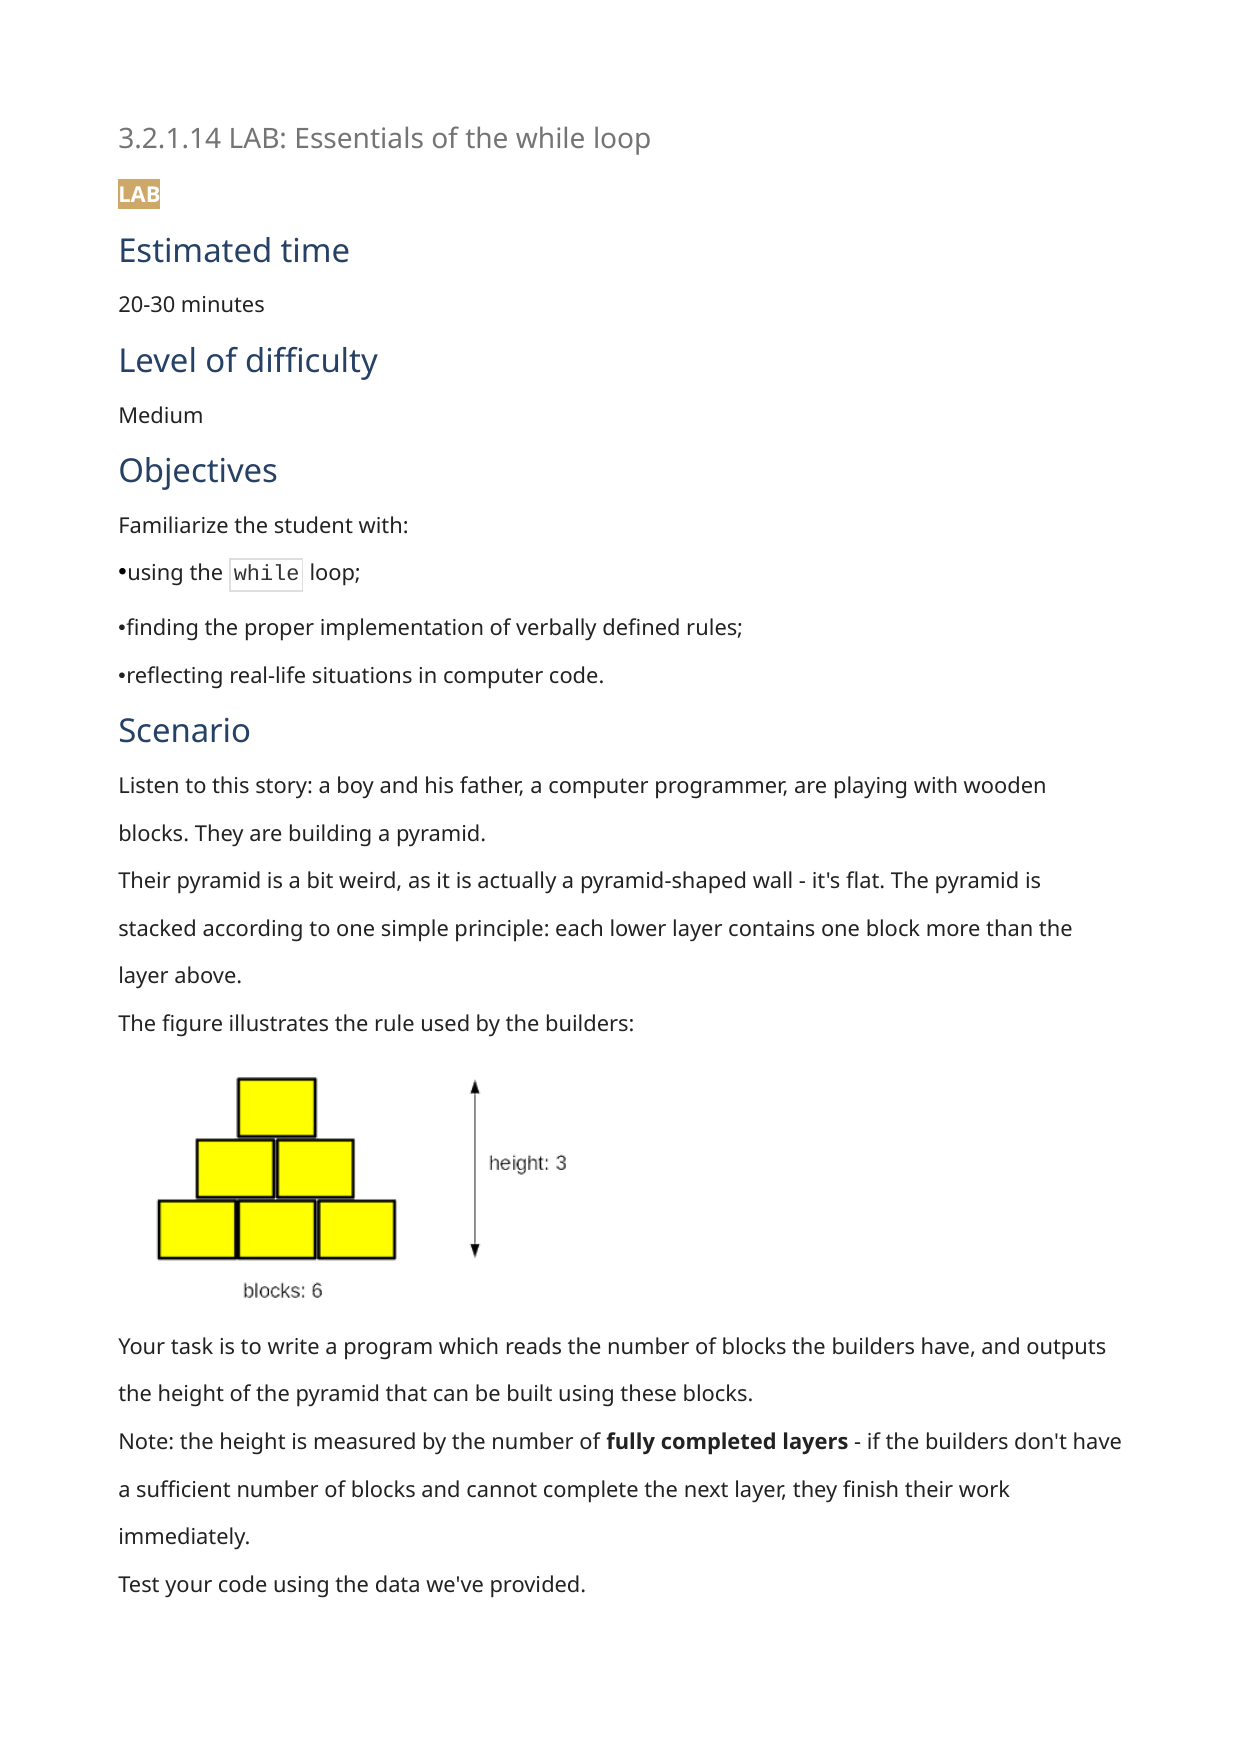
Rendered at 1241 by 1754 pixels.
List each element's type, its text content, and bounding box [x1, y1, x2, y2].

subtitle Objectives [118, 447, 1122, 492]
text Medium [118, 399, 1122, 429]
text Your task is to write a program which reads the number of blocks the builders have, and outputs the height of the pyramid that can be built using these blocks. [118, 1331, 1122, 1408]
picture [118, 1055, 587, 1312]
text Listen to this story: a boy and his father, a computer programmer, are playing with wooden blocks. They are building a pyramid. [118, 770, 1122, 847]
list using the while loop; [118, 557, 1122, 592]
text Note: the height is measured by the number of fully completed layers - if the builders don't have a sufficient number of blocks and cannot complete the next layer, they finish their work immediately. [118, 1426, 1122, 1551]
text Test your code using the data we've provided. [118, 1569, 1122, 1599]
text LAB [118, 179, 1122, 209]
text Familiarize the student with: [118, 510, 1122, 539]
text The figure illustrates the rule used by the builders: [118, 1008, 1122, 1038]
text 3.2.1.14 LAB: Essentials of the while loop [118, 118, 1122, 156]
subtitle Scenario [118, 708, 1122, 752]
list finding the proper implementation of verbally defined rules; [118, 612, 1122, 642]
list reflecting real-life situations in computer code. [118, 660, 1122, 690]
subtitle Estimated time [118, 227, 1122, 272]
text Their pyramid is a bit weird, as it is actually a pyramid-shaped wall - it's flat. The pyramid is stacked according to one simple principle: each lower layer contains one block more than the layer above. [118, 865, 1122, 990]
text 20-30 minutes [118, 289, 1122, 319]
subtitle Level of difficulty [118, 337, 1122, 382]
